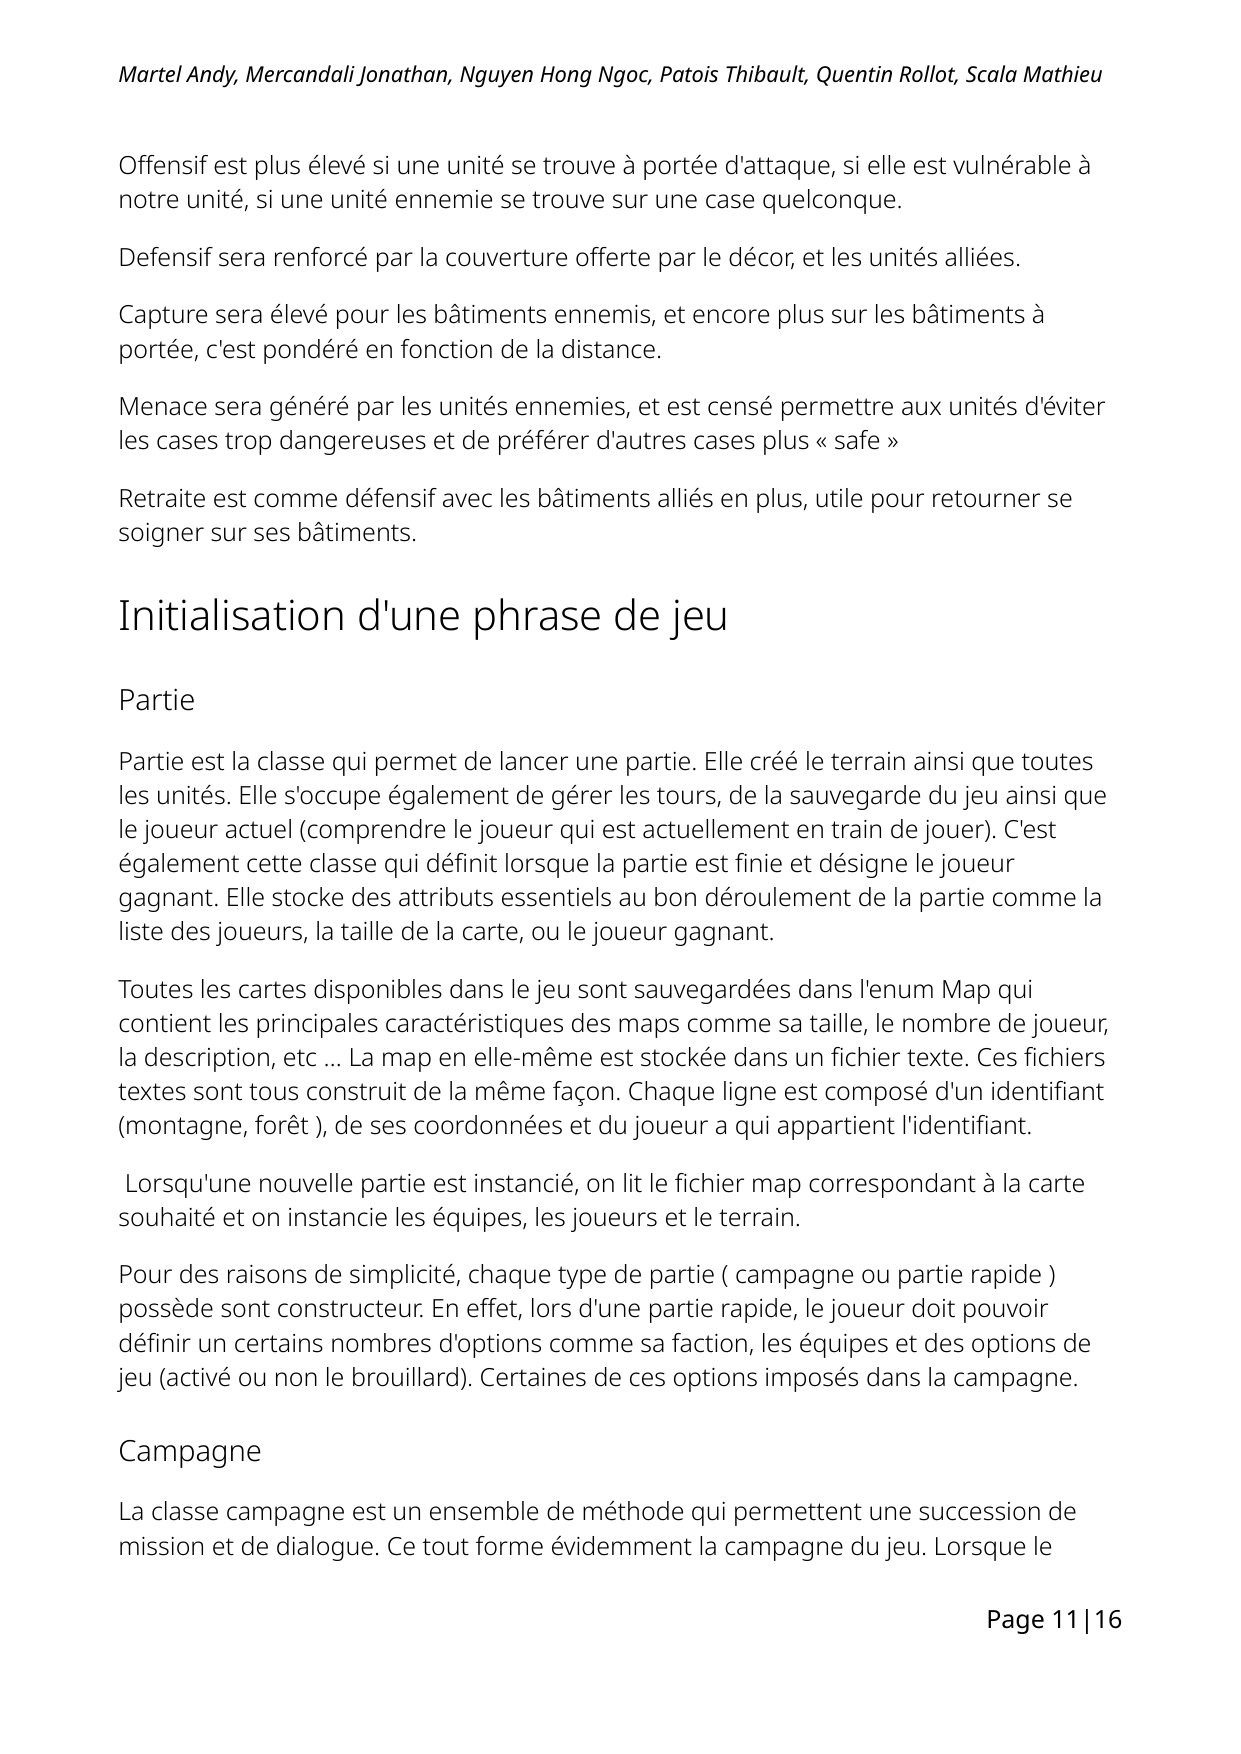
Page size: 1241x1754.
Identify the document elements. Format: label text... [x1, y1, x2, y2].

text Menace sera généré par les unités ennemies, et est censé permettre aux unités d'éviter les cases trop dangereuses et de préférer d'autres cases plus « safe » [118, 389, 1122, 457]
text Pour des raisons de simplicité, chaque type de partie ( campagne ou partie rapide ) possède sont constructeur. En effet, lors d'une partie rapide, le joueur doit pouvoir définir un certains nombres d'options comme sa faction, les équipes et des options de jeu (activé ou non le brouillard). Certaines de ces options imposés dans la campagne. [118, 1257, 1122, 1393]
subtitle Partie [118, 680, 1122, 719]
text Capture sera élevé pour les bâtiments ennemis, et encore plus sur les bâtiments à portée, c'est pondéré en fonction de la distance. [118, 297, 1122, 365]
subtitle Initialisation d'une phrase de jeu [118, 585, 1122, 642]
text Partie est la classe qui permet de lancer une partie. Elle créé le terrain ainsi que toutes les unités. Elle s'occupe également de gérer les tours, de la sauvegarde du jeu ainsi que le joueur actuel (comprendre le joueur qui est actuellement en train de jouer). C'est également cette classe qui définit lorsque la partie est finie et désigne le joueur gagnant. Elle stocke des attributs essentiels au bon déroulement de la partie comme la liste des joueurs, la taille de la carte, ou le joueur gagnant. [118, 744, 1122, 948]
text Defensif sera renforcé par la couverture offerte par le décor, et les unités alliées. [118, 239, 1122, 274]
subtitle Campagne [118, 1430, 1122, 1470]
text Offensif est plus élevé si une unité se trouve à portée d'attaque, si elle est vulnérable à notre unité, si une unité ennemie se trouve sur une case quelconque. [118, 148, 1122, 216]
text La classe campagne est un ensemble de méthode qui permettent une succession de mission et de dialogue. Ce tout forme évidemment la campagne du jeu. Lorsque le [118, 1494, 1122, 1562]
text Retraite est comme défensif avec les bâtiments alliés en plus, utile pour retourner se soigner sur ses bâtiments. [118, 481, 1122, 549]
text Lorsqu'une nouvelle partie est instancié, on lit le fichier map correspondant à la carte souhaité et on instancie les équipes, les joueurs et le terrain. [118, 1165, 1122, 1233]
text Toutes les cartes disponibles dans le jeu sont sauvegardées dans l'enum Map qui contient les principales caractéristiques des maps comme sa taille, le nombre de joueur, la description, etc … La map en elle-même est stockée dans un fichier texte. Ces fichiers textes sont tous construit de la même façon. Chaque ligne est composé d'un identifiant (montagne, forêt ), de ses coordonnées et du joueur a qui appartient l'identifiant. [118, 972, 1122, 1142]
